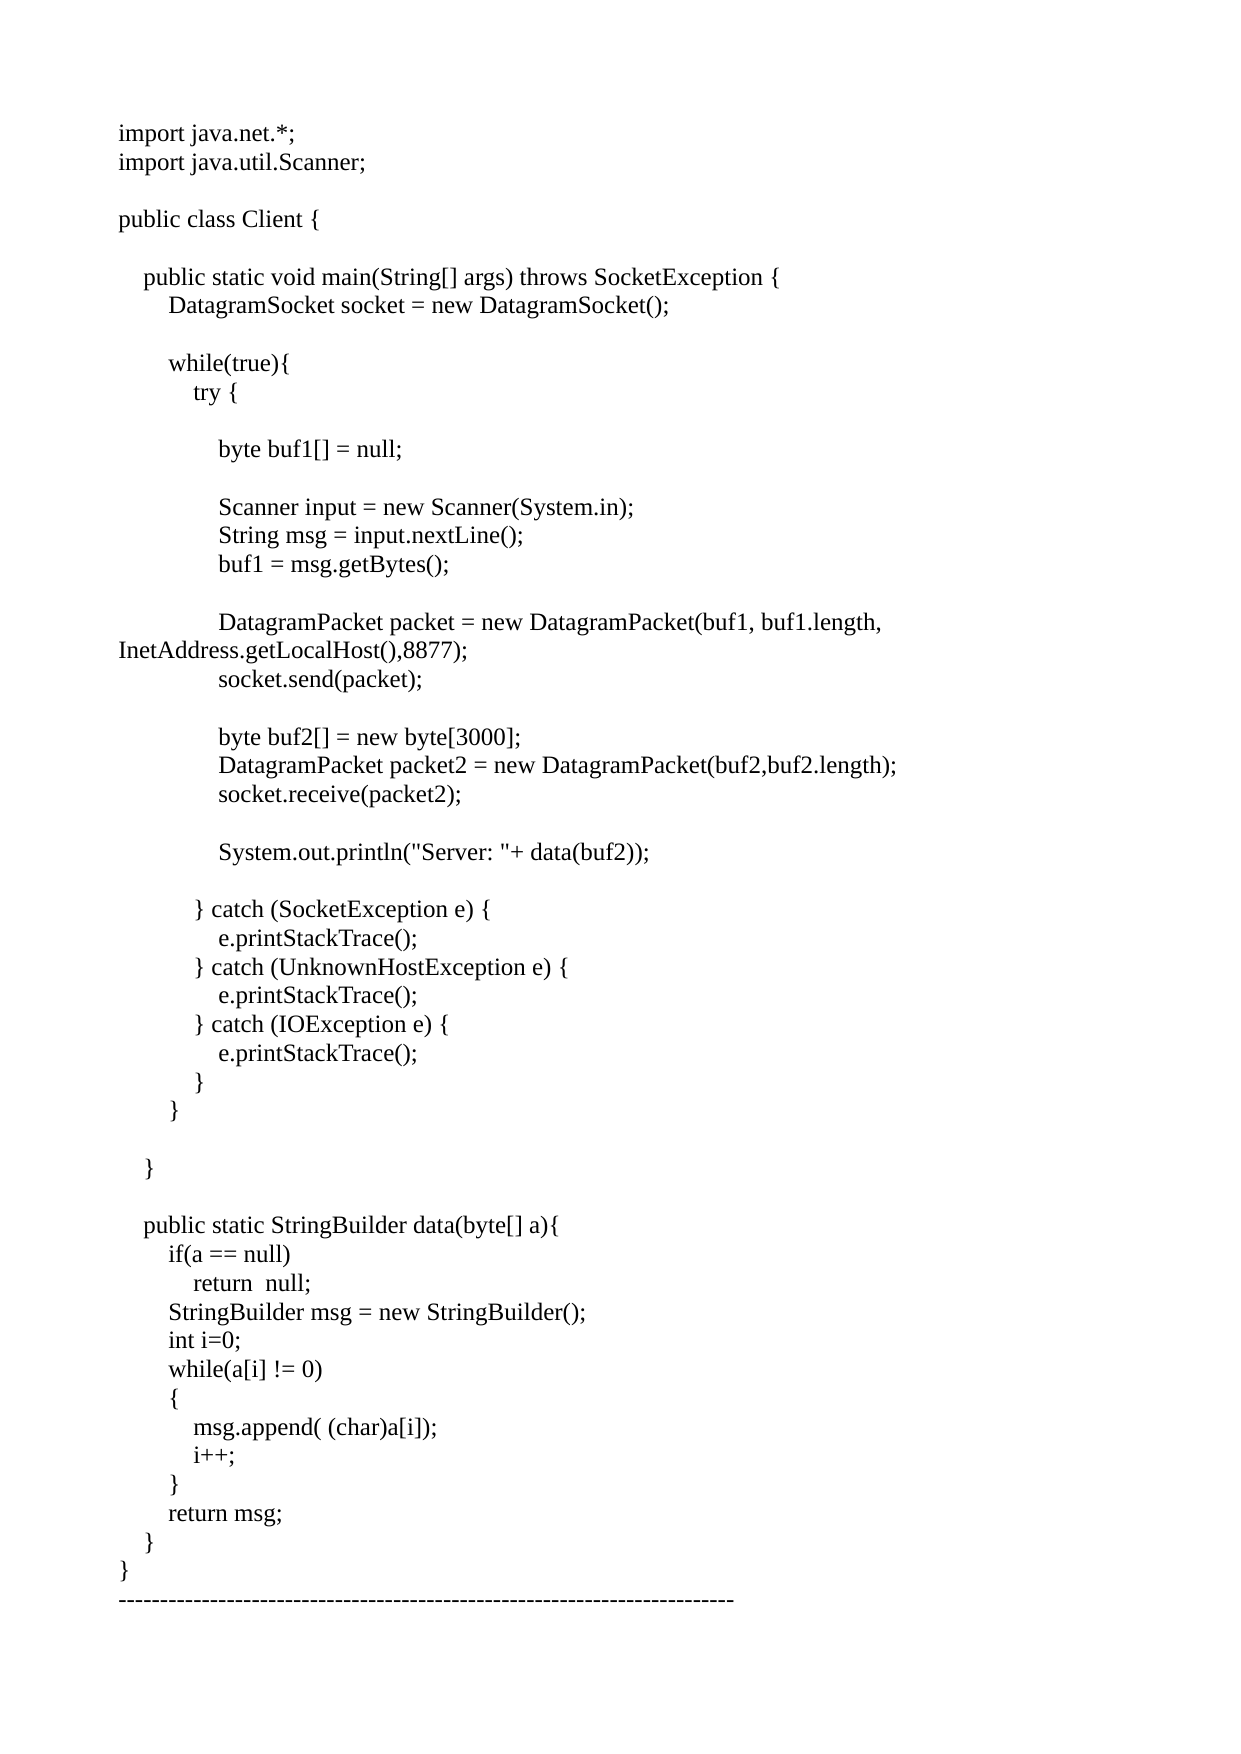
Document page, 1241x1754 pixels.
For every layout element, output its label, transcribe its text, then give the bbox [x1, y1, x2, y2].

text String msg = input.nextLine(); [118, 521, 1122, 549]
text } catch (SocketException e) { [118, 894, 1122, 923]
text msg.append( (char)a[i]); [118, 1412, 1122, 1441]
text Scanner input = new Scanner(System.in); [118, 492, 1122, 521]
text } [118, 1527, 1122, 1556]
text return msg; [118, 1498, 1122, 1527]
text e.printStackTrace(); [118, 923, 1122, 952]
text while(true){ [118, 348, 1122, 377]
text System.out.println("Server: "+ data(buf2)); [118, 837, 1122, 866]
text byte buf2[] = new byte[3000]; [118, 722, 1122, 751]
text } catch (UnknownHostException e) { [118, 952, 1122, 981]
text { [118, 1383, 1122, 1412]
text } [118, 1096, 1122, 1124]
text try { [118, 377, 1122, 406]
text } [118, 1469, 1122, 1498]
text } [118, 1556, 1122, 1584]
text import java.util.Scanner; [118, 147, 1122, 176]
text socket.receive(packet2); [118, 779, 1122, 808]
text DatagramPacket packet2 = new DatagramPacket(buf2,buf2.length); [118, 751, 1122, 779]
text public static void main(String[] args) throws SocketException { [118, 262, 1122, 291]
text StringBuilder msg = new StringBuilder(); [118, 1297, 1122, 1326]
text } [118, 1153, 1122, 1182]
text e.printStackTrace(); [118, 981, 1122, 1009]
text } catch (IOException e) { [118, 1009, 1122, 1038]
text if(a == null) [118, 1239, 1122, 1268]
text DatagramSocket socket = new DatagramSocket(); [118, 291, 1122, 319]
text socket.send(packet); [118, 664, 1122, 693]
text while(a[i] != 0) [118, 1354, 1122, 1383]
text public static StringBuilder data(byte[] a){ [118, 1211, 1122, 1239]
text DatagramPacket packet = new DatagramPacket(buf1, buf1.length, InetAddress.getLocalHost(),8877); [118, 607, 1122, 664]
text int i=0; [118, 1326, 1122, 1354]
text import java.net.*; [118, 118, 1122, 147]
text return null; [118, 1268, 1122, 1297]
text i++; [118, 1441, 1122, 1469]
text buf1 = msg.getBytes(); [118, 549, 1122, 578]
text byte buf1[] = null; [118, 434, 1122, 463]
text } [118, 1067, 1122, 1096]
text -------------------------------------------------------------------------- [118, 1584, 1122, 1613]
text e.printStackTrace(); [118, 1038, 1122, 1067]
text public class Client { [118, 204, 1122, 233]
